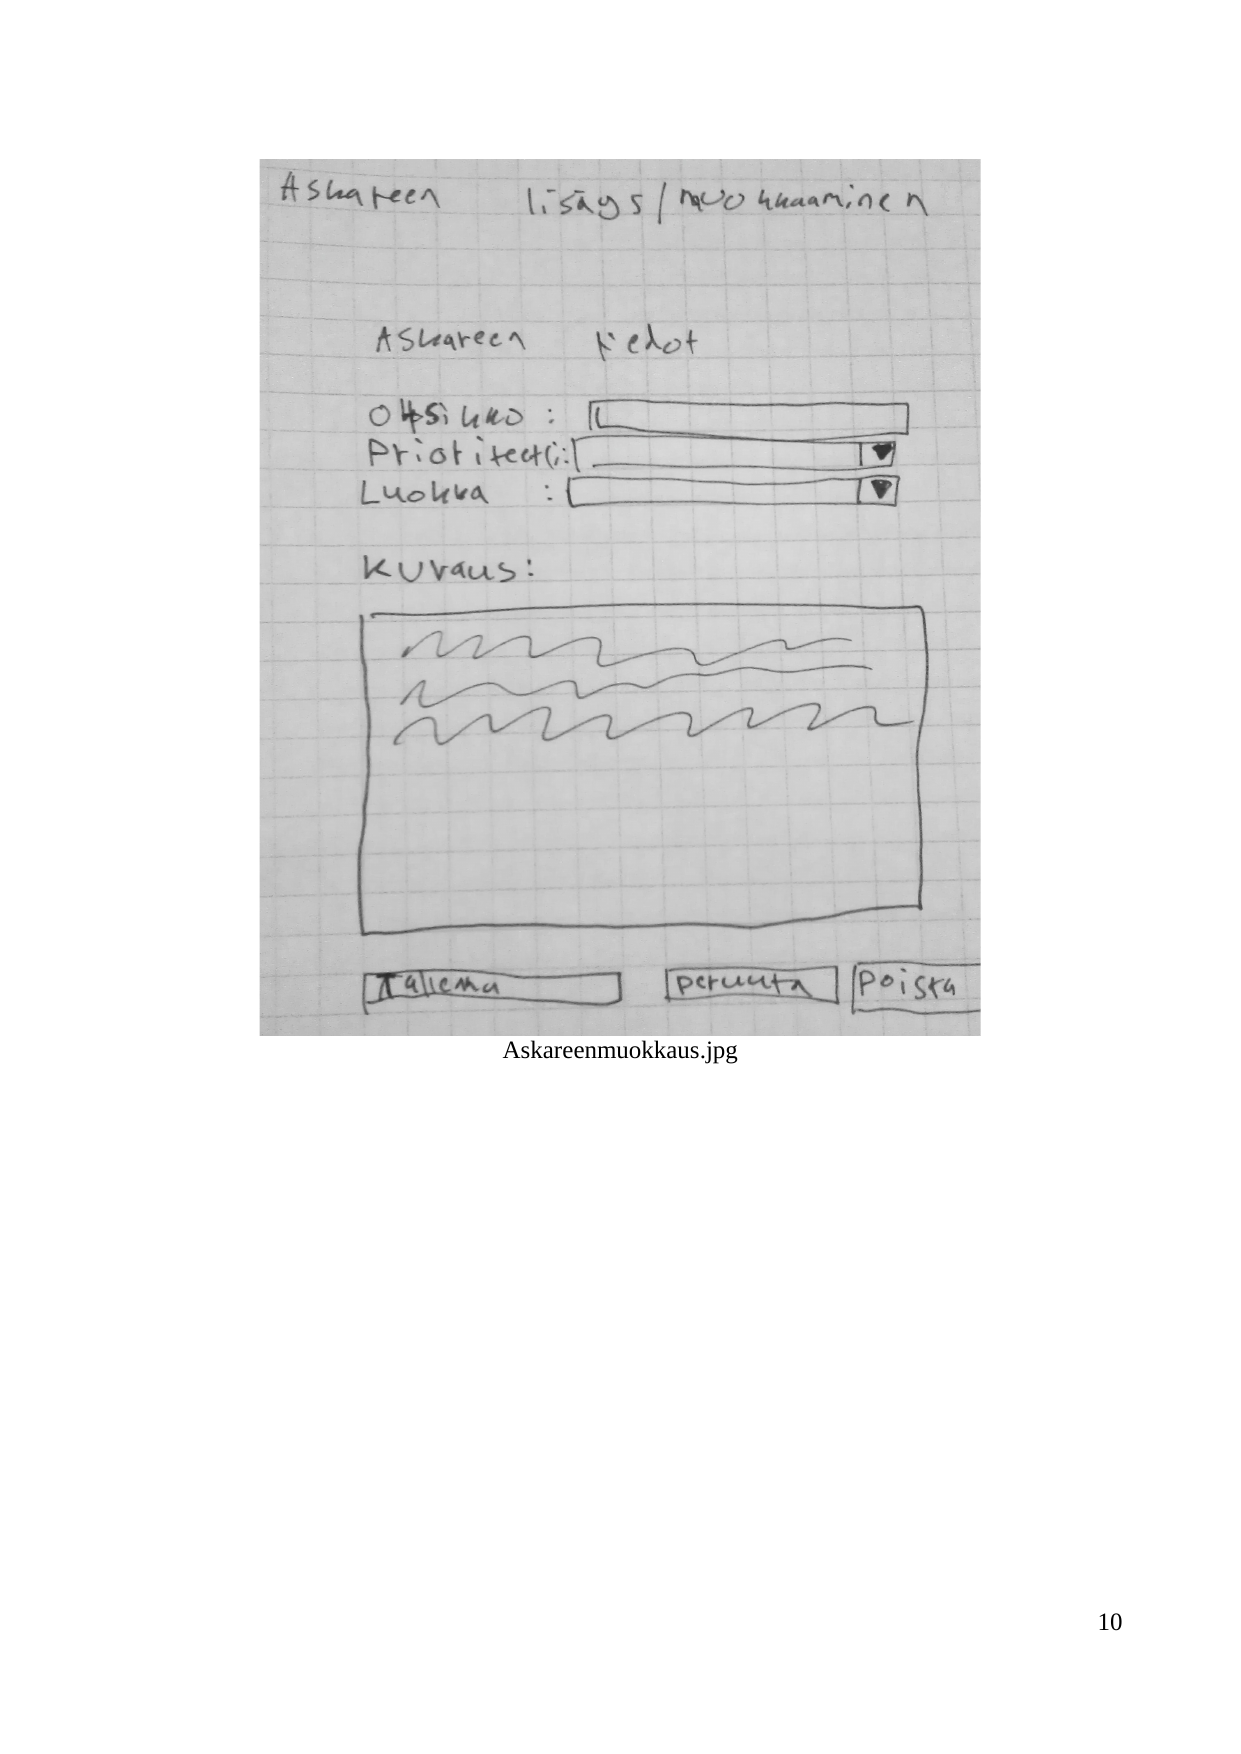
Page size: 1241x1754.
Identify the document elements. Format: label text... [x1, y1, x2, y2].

text Askareenmuokkaus.jpg [118, 159, 1122, 1064]
picture [259, 159, 981, 1036]
